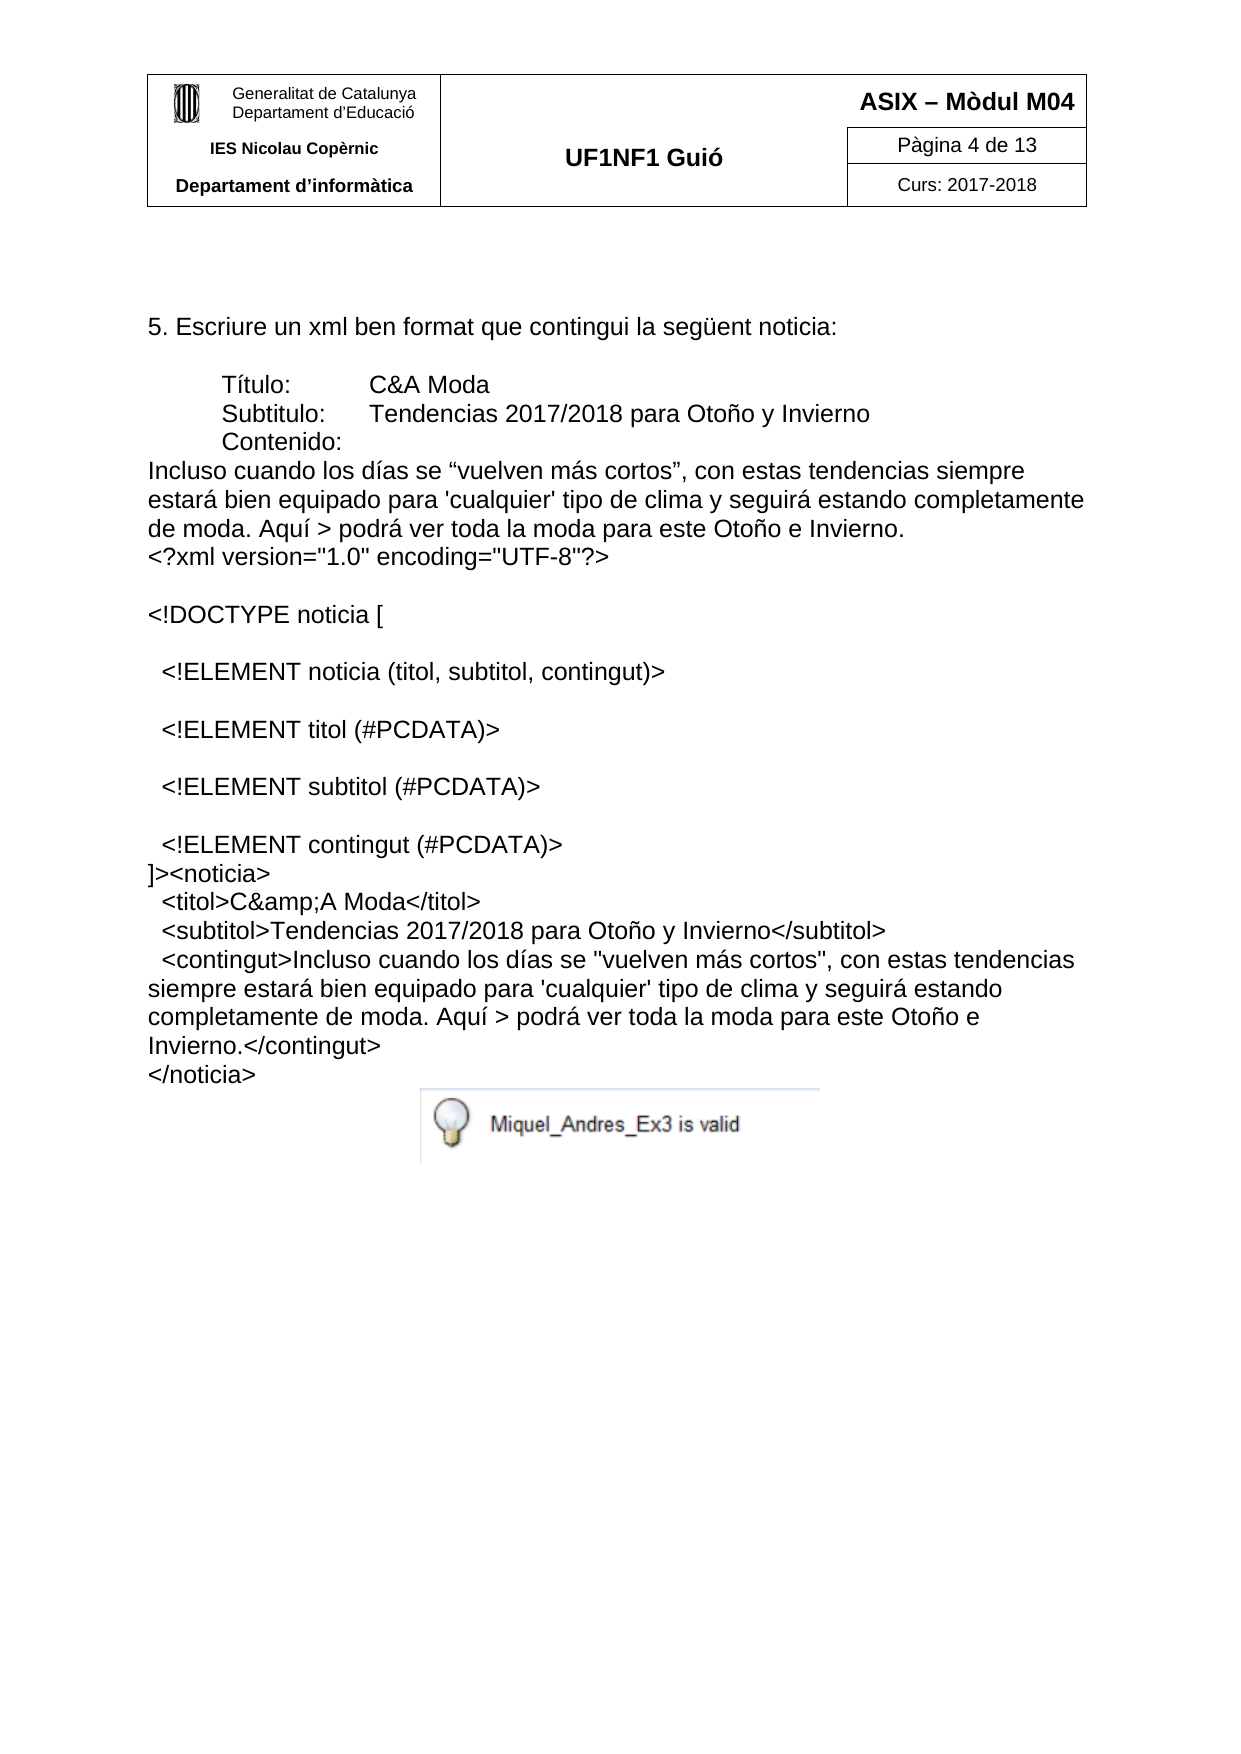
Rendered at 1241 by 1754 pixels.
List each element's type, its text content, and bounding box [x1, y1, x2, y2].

text Contenido: [148, 427, 1092, 456]
text </noticia> [148, 1060, 1092, 1088]
text <!ELEMENT noticia (titol, subtitol, contingut)> [148, 657, 1092, 686]
text Título: C&A Moda [148, 370, 1092, 398]
text ]><noticia> [148, 858, 1092, 887]
text <!ELEMENT subtitol (#PCDATA)> [148, 772, 1092, 801]
text <!DOCTYPE noticia [ [148, 600, 1092, 628]
text <!ELEMENT titol (#PCDATA)> [148, 715, 1092, 743]
text <subtitol>Tendencias 2017/2018 para Otoño y Invierno</subtitol> [148, 916, 1092, 945]
text Incluso cuando los días se “vuelven más cortos”, con estas tendencias siempre estará bien equipado para 'cualquier' tipo de clima y seguirá estando completamente de moda. Aquí > podrá ver toda la moda para este Otoño e Invierno. [148, 456, 1092, 542]
text <!ELEMENT contingut (#PCDATA)> [148, 830, 1092, 858]
picture [420, 1088, 820, 1164]
text <contingut>Incluso cuando los días se "vuelven más cortos", con estas tendencias siempre estará bien equipado para 'cualquier' tipo de clima y seguirá estando completamente de moda. Aquí > podrá ver toda la moda para este Otoño e Invierno.</contingut> [148, 945, 1092, 1060]
text Subtitulo: Tendencias 2017/2018 para Otoño y Invierno [148, 398, 1092, 427]
text 5. Escriure un xml ben format que contingui la següent noticia: [148, 312, 1092, 341]
text <titol>C&amp;A Moda</titol> [148, 887, 1092, 916]
text <?xml version="1.0" encoding="UTF-8"?> [148, 542, 1092, 571]
